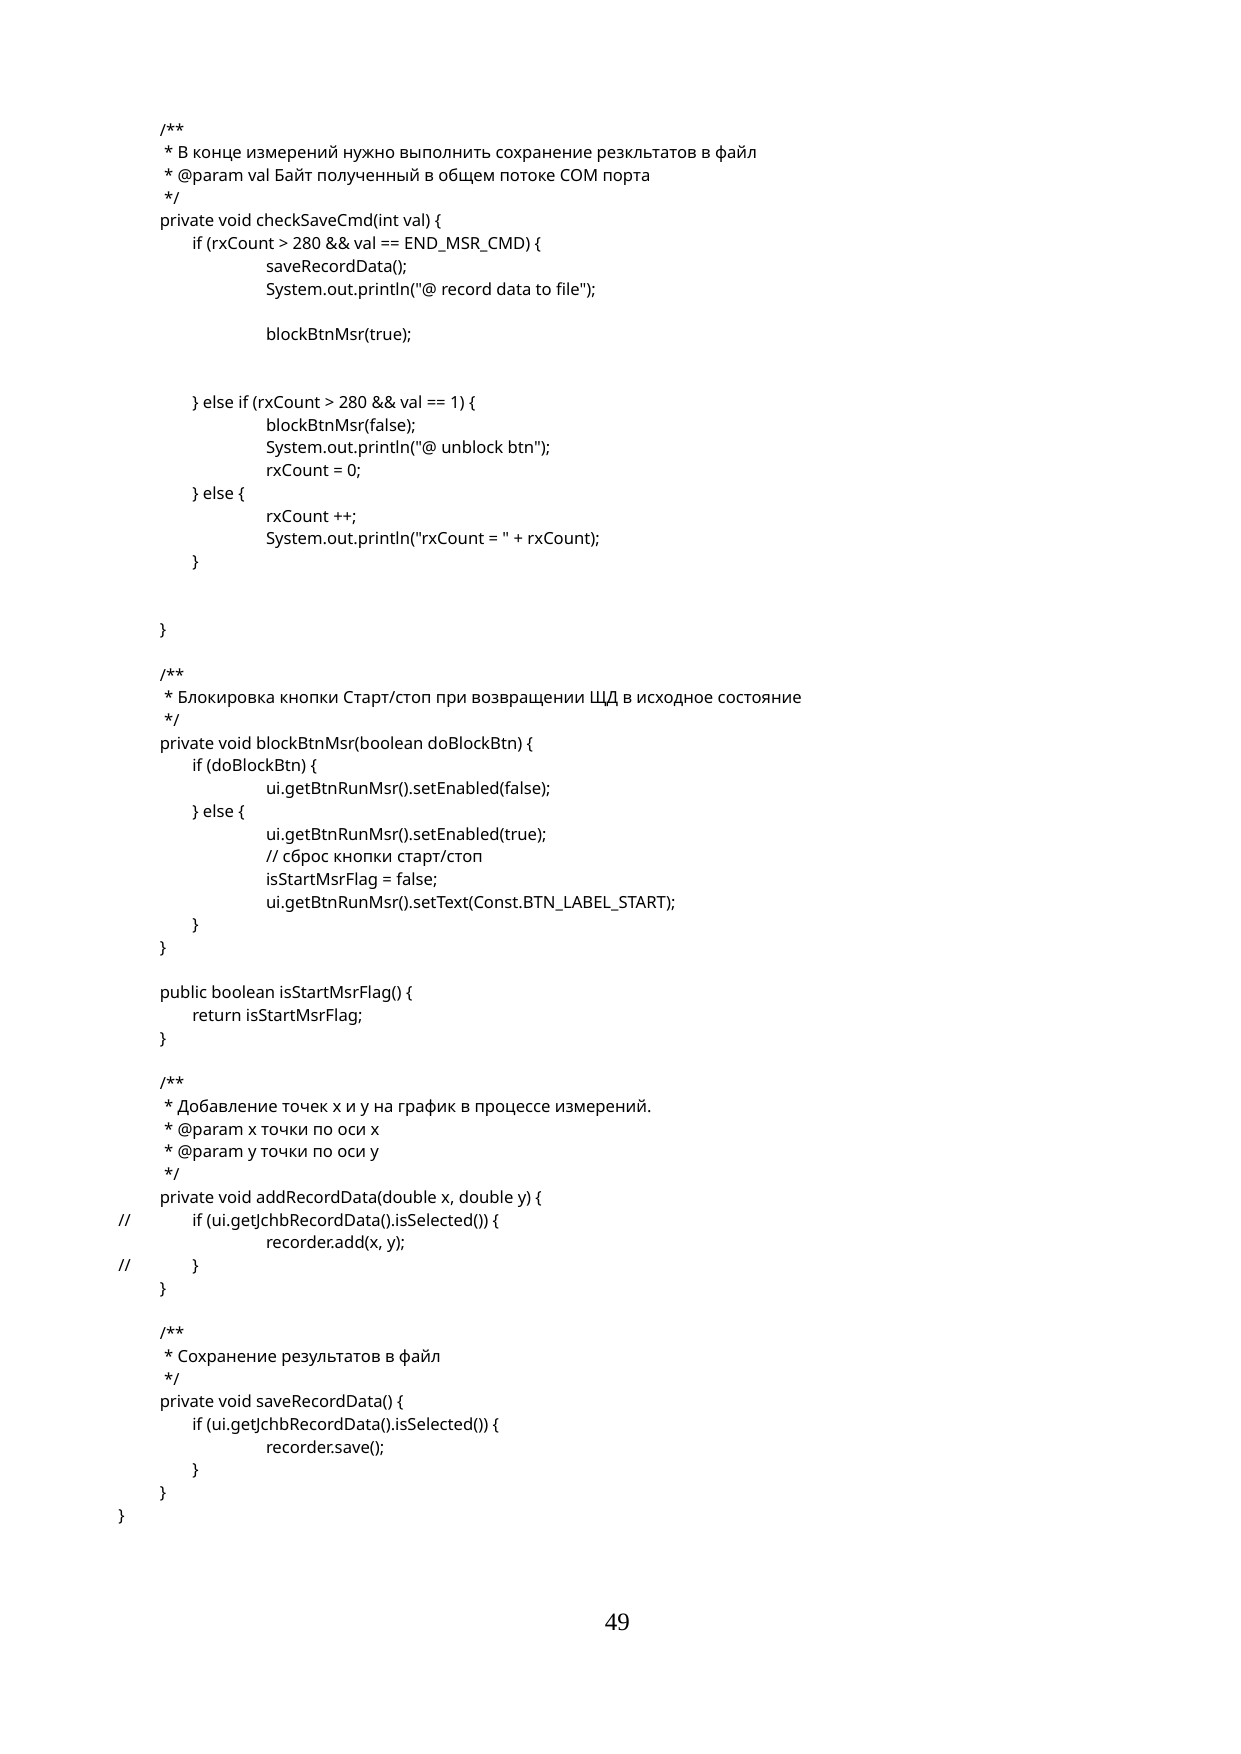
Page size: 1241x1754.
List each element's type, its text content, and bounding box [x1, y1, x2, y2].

text } else { [118, 799, 1122, 822]
text } [118, 1026, 1122, 1049]
text ui.getBtnRunMsr().setEnabled(false); [118, 777, 1122, 799]
text System.out.println("@ unblock btn"); [118, 436, 1122, 459]
text public boolean isStartMsrFlag() { [118, 981, 1122, 1004]
text * Сохранение результатов в файл [118, 1344, 1122, 1367]
text /** [118, 118, 1122, 141]
text } [118, 618, 1122, 640]
text blockBtnMsr(false); [118, 413, 1122, 436]
text } else { [118, 481, 1122, 504]
text /** [118, 1072, 1122, 1094]
text blockBtnMsr(true); [118, 322, 1122, 345]
text } [118, 913, 1122, 936]
text } [118, 1481, 1122, 1503]
text // if (ui.getJchbRecordData().isSelected()) { [118, 1208, 1122, 1231]
text // } [118, 1253, 1122, 1276]
text * В конце измерений нужно выполнить сохранение резкльтатов в файл [118, 141, 1122, 163]
text */ [118, 1163, 1122, 1185]
text * @param x точки по оси х [118, 1117, 1122, 1140]
text * @param y точки по оси у [118, 1140, 1122, 1163]
text } [118, 1458, 1122, 1481]
text /** [118, 663, 1122, 686]
text recorder.save(); [118, 1435, 1122, 1458]
text System.out.println("@ record data to file"); [118, 277, 1122, 300]
text /** [118, 1322, 1122, 1344]
text ui.getBtnRunMsr().setText(Const.BTN_LABEL_START); [118, 890, 1122, 913]
text System.out.println("rxCount = " + rxCount); [118, 527, 1122, 549]
text } [118, 936, 1122, 958]
text if (rxCount > 280 && val == END_MSR_CMD) { [118, 232, 1122, 254]
text } [118, 1503, 1122, 1526]
text } else if (rxCount > 280 && val == 1) { [118, 391, 1122, 413]
text private void addRecordData(double x, double y) { [118, 1185, 1122, 1208]
text private void checkSaveCmd(int val) { [118, 209, 1122, 232]
text saveRecordData(); [118, 254, 1122, 277]
text private void blockBtnMsr(boolean doBlockBtn) { [118, 731, 1122, 754]
text */ [118, 186, 1122, 209]
text */ [118, 1367, 1122, 1390]
text if (doBlockBtn) { [118, 754, 1122, 777]
text // сброс кнопки старт/стоп [118, 845, 1122, 867]
text if (ui.getJchbRecordData().isSelected()) { [118, 1412, 1122, 1435]
text return isStartMsrFlag; [118, 1004, 1122, 1026]
text rxCount ++; [118, 504, 1122, 527]
text recorder.add(x, y); [118, 1231, 1122, 1253]
text * @param val Байт полученный в общем потоке СОМ порта [118, 163, 1122, 186]
text * Блокировка кнопки Старт/стоп при возвращении ЩД в исходное состояние [118, 686, 1122, 708]
text isStartMsrFlag = false; [118, 867, 1122, 890]
text */ [118, 708, 1122, 731]
text * Добавление точек x и y на график в процессе измерений. [118, 1094, 1122, 1117]
text } [118, 1276, 1122, 1299]
text } [118, 549, 1122, 572]
text ui.getBtnRunMsr().setEnabled(true); [118, 822, 1122, 845]
text rxCount = 0; [118, 459, 1122, 481]
text private void saveRecordData() { [118, 1390, 1122, 1412]
